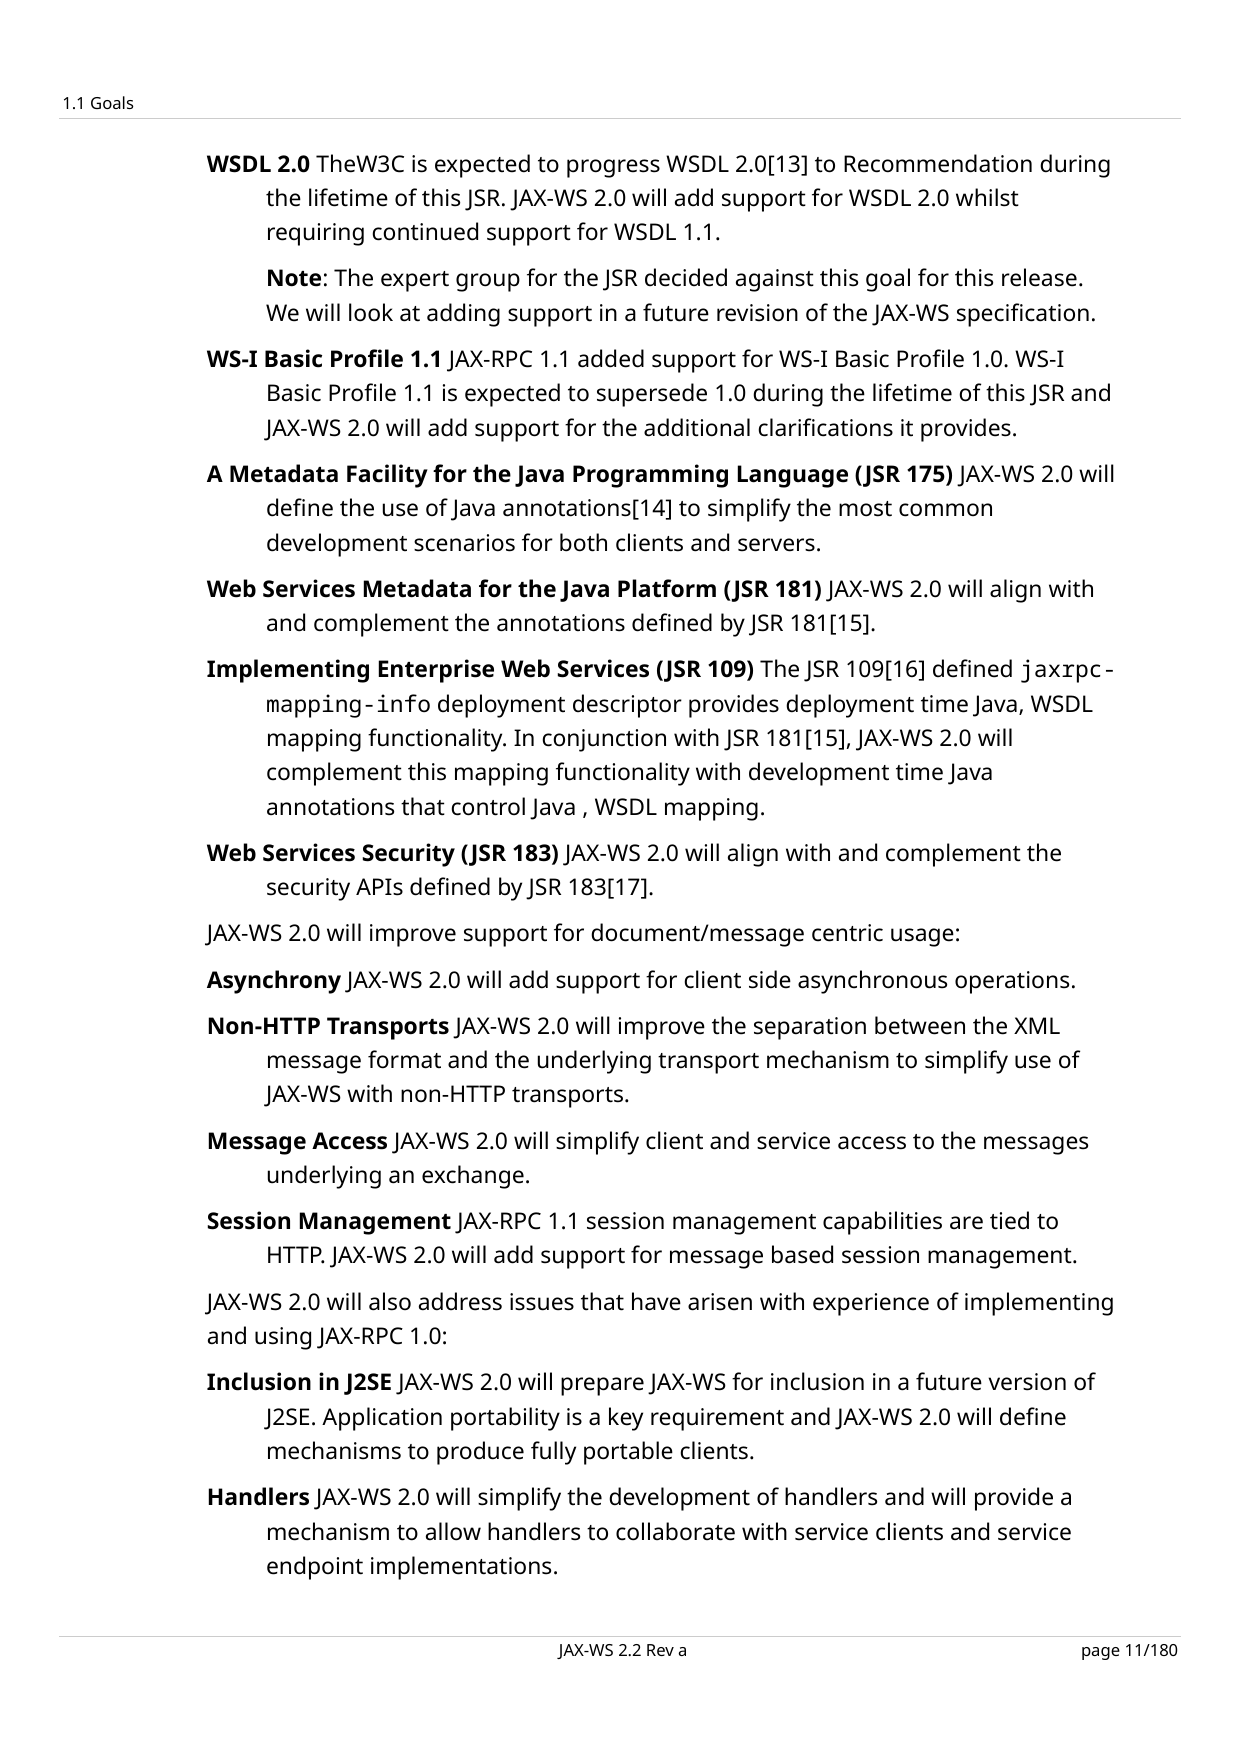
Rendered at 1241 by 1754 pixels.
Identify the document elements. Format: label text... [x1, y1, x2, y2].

text Handlers JAX-WS 2.0 will simplify the development of handlers and will provide a mechanism to allow handlers to collaborate with service clients and service endpoint implementations. [207, 1481, 1122, 1581]
text JAX-WS 2.0 will also address issues that have arisen with experience of implementing and using JAX-RPC 1.0: [207, 1286, 1122, 1351]
text Inclusion in J2SE JAX-WS 2.0 will prepare JAX-WS for inclusion in a future version of J2SE. Application portability is a key requirement and JAX-WS 2.0 will define mechanisms to produce fully portable clients. [207, 1366, 1122, 1466]
text Implementing Enterprise Web Services (JSR 109) The JSR 109[16] defined jaxrpc-mapping-info deployment descriptor provides deployment time Java, WSDL mapping functionality. In conjunction with JSR 181[15], JAX-WS 2.0 will complement this mapping functionality with development time Java annotations that control Java , WSDL mapping. [207, 653, 1122, 822]
text Note: The expert group for the JSR decided against this goal for this release. We will look at adding support in a future revision of the JAX-WS specification. [266, 262, 1122, 328]
text Web Services Security (JSR 183) JAX-WS 2.0 will align with and complement the security APIs defined by JSR 183[17]. [207, 837, 1122, 902]
text Message Access JAX-WS 2.0 will simplify client and service access to the messages underlying an exchange. [207, 1124, 1122, 1190]
text Non-HTTP Transports JAX-WS 2.0 will improve the separation between the XML message format and the underlying transport mechanism to simplify use of JAX-WS with non-HTTP transports. [207, 1010, 1122, 1110]
text Web Services Metadata for the Java Platform (JSR 181) JAX-WS 2.0 will align with and complement the annotations defined by JSR 181[15]. [207, 573, 1122, 638]
text WS-I Basic Profile 1.1 JAX-RPC 1.1 added support for WS-I Basic Profile 1.0. WS-I Basic Profile 1.1 is expected to supersede 1.0 during the lifetime of this JSR and JAX-WS 2.0 will add support for the additional clarifications it provides. [207, 343, 1122, 443]
text Session Management JAX-RPC 1.1 session management capabilities are tied to HTTP. JAX-WS 2.0 will add support for message based session management. [207, 1205, 1122, 1271]
text WSDL 2.0 TheW3C is expected to progress WSDL 2.0[13] to Recommendation during the lifetime of this JSR. JAX-WS 2.0 will add support for WSDL 2.0 whilst requiring continued support for WSDL 1.1. [207, 147, 1122, 247]
text JAX-WS 2.0 will improve support for document/message centric usage: [207, 917, 1122, 949]
text A Metadata Facility for the Java Programming Language (JSR 175) JAX-WS 2.0 will define the use of Java annotations[14] to simplify the most common development scenarios for both clients and servers. [207, 458, 1122, 558]
text Asynchrony JAX-WS 2.0 will add support for client side asynchronous operations. [207, 963, 1122, 995]
